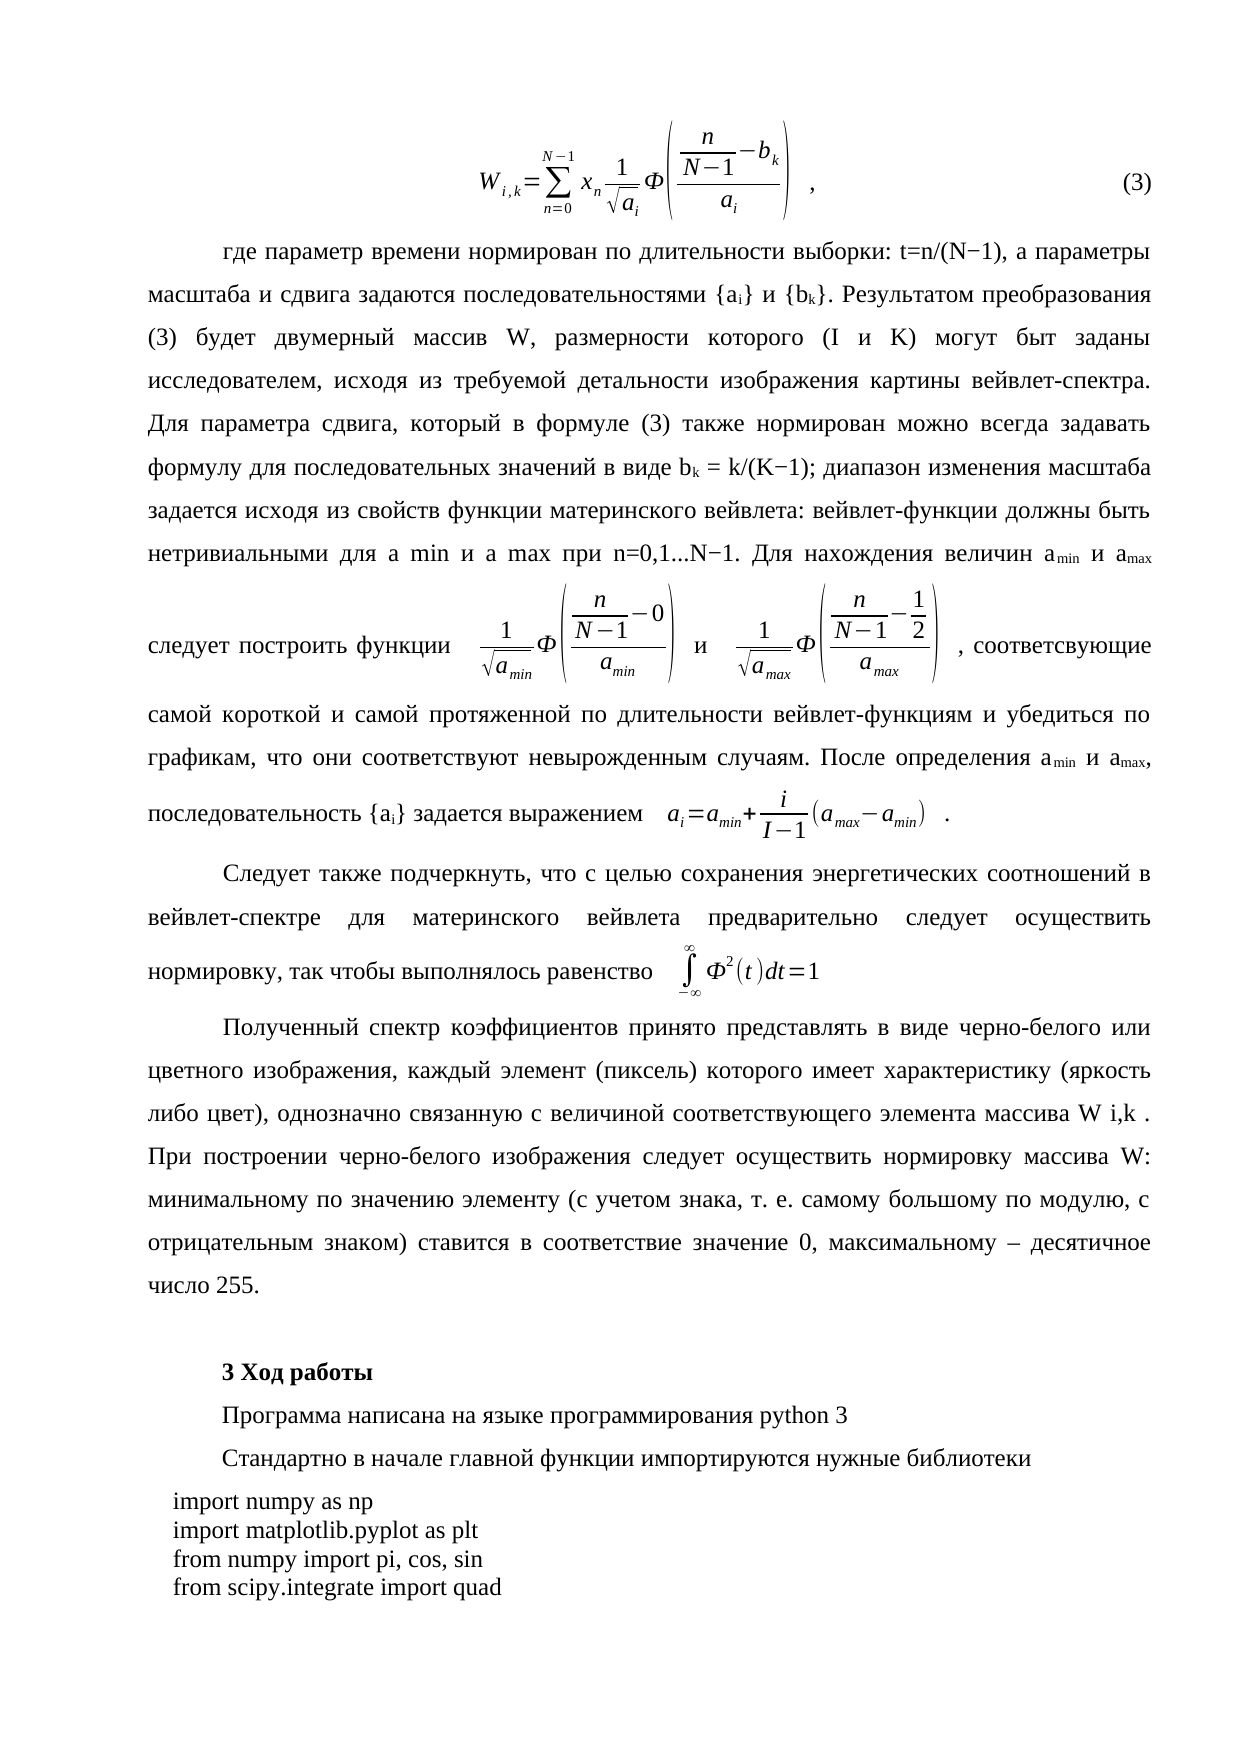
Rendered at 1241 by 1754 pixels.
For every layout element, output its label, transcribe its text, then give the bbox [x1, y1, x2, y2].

text где параметр времени нормирован по длительности выборки: t=n/(N−1), а параметры масштаба и сдвига задаются последовательностями {ai} и {bk}. Результатом преобразования (3) будет двумерный массив W, размерности которого (I и K) могут быт заданы исследователем, исходя из требуемой детальности изображения картины вейвлет-спектра. Для параметра сдвига, который в формуле (3) также нормирован можно всегда задавать формулу для последовательных значений в виде bk = k/(K−1); диапазон изменения масштаба задается исходя из свойств функции материнского вейвлета: вейвлет-функции должны быть нетривиальными для a min и a max при n=0,1...N−1. Для нахождения величин amin и amax следует построить функции и , соответсвующие самой короткой и самой протяженной по длительности вейвлет-функциям и убедиться по графикам, что они соответствуют невырожденным случаям. После определения amin и amax, последовательность {ai} задается выражением . [148, 236, 1152, 844]
text import numpy as np [148, 1486, 1152, 1515]
text Следует также подчеркнуть, что с целью сохранения энергетических соотношений в вейвлет-спектре для материнского вейвлета предварительно следует осуществить нормировку, так чтобы выполнялось равенство [148, 858, 1152, 997]
text from scipy.integrate import quad [148, 1572, 1152, 1601]
text Стандартно в начале главной функции импортируются нужные библиотеки [148, 1443, 1152, 1472]
text import matplotlib.pyplot as plt [148, 1515, 1152, 1544]
text Полученный спектр коэффициентов принято представлять в виде черно-белого или цветного изображения, каждый элемент (пиксель) которого имеет характеристику (яркость либо цвет), однозначно связанную с величиной соответствующего элемента массива W i,k . При построении черно-белого изображения следует осуществить нормировку массива W: минимальному по значению элементу (с учетом знака, т. е. самому большому по модулю, с отрицательным знаком) ставится в соответствие значение 0, максимальному – десятичное число 255. [148, 1012, 1152, 1299]
text Программа написана на языке программирования python 3 [148, 1400, 1152, 1429]
text , (3) [148, 118, 1152, 222]
text from numpy import pi, cos, sin [148, 1544, 1152, 1572]
text 3 Ход работы [148, 1357, 1152, 1386]
